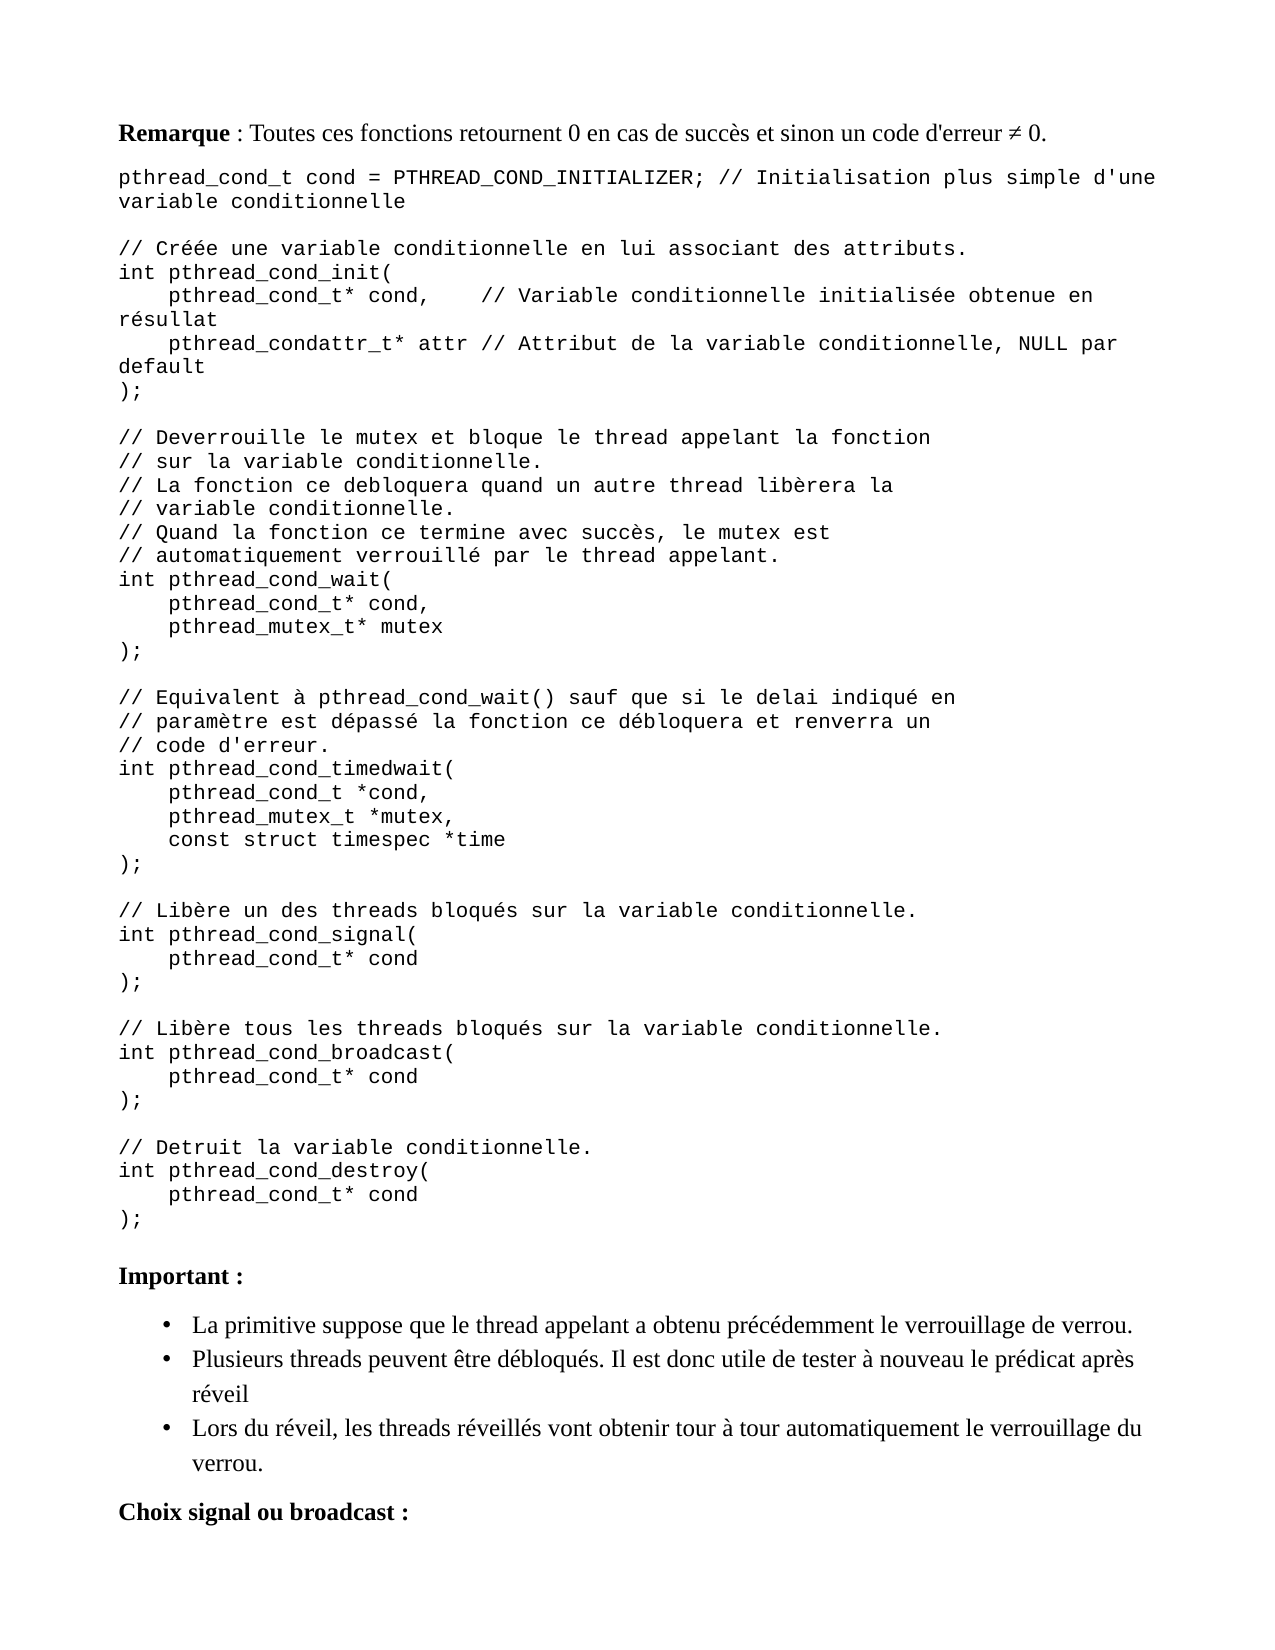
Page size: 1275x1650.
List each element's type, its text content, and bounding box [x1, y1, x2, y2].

text Remarque : Toutes ces fonctions retournent 0 en cas de succès et sinon un code d'erreur ≠ 0. [118, 118, 1157, 147]
text ); [118, 853, 1157, 877]
text pthread_mutex_t *mutex, [118, 806, 1157, 829]
text int pthread_cond_timedwait( [118, 758, 1157, 782]
text // Detruit la variable conditionnelle. [118, 1137, 1157, 1160]
text // Libère un des threads bloqués sur la variable conditionnelle. [118, 900, 1157, 924]
text // code d'erreur. [118, 735, 1157, 758]
text ); [118, 380, 1157, 404]
text Choix signal ou broadcast : [118, 1497, 1157, 1526]
text // Quand la fonction ce termine avec succès, le mutex est [118, 522, 1157, 546]
list Plusieurs threads peuvent être débloqués. Il est donc utile de tester à nouveau le prédicat après réveil [162, 1344, 1157, 1407]
text // Libère tous les threads bloqués sur la variable conditionnelle. [118, 1018, 1157, 1042]
text pthread_cond_t* cond, [118, 593, 1157, 616]
text ); [118, 1208, 1157, 1231]
text pthread_mutex_t* mutex [118, 616, 1157, 640]
text // La fonction ce debloquera quand un autre thread libèrera la [118, 474, 1157, 498]
text // variable conditionnelle. [118, 498, 1157, 522]
text int pthread_cond_signal( [118, 924, 1157, 947]
text pthread_cond_t* cond, // Variable conditionnelle initialisée obtenue en résullat [118, 285, 1157, 333]
text int pthread_cond_init( [118, 262, 1157, 285]
list La primitive suppose que le thread appelant a obtenu précédemment le verrouillage de verrou. [162, 1310, 1157, 1338]
text int pthread_cond_destroy( [118, 1160, 1157, 1184]
text // Créée une variable conditionnelle en lui associant des attributs. [118, 238, 1157, 262]
text pthread_condattr_t* attr // Attribut de la variable conditionnelle, NULL par default [118, 333, 1157, 380]
text ); [118, 971, 1157, 995]
text pthread_cond_t *cond, [118, 782, 1157, 806]
text pthread_cond_t cond = PTHREAD_COND_INITIALIZER; // Initialisation plus simple d'une variable conditionnelle [118, 167, 1157, 214]
text // automatiquement verrouillé par le thread appelant. [118, 546, 1157, 569]
text // Deverrouille le mutex et bloque le thread appelant la fonction [118, 427, 1157, 451]
text ); [118, 1089, 1157, 1113]
text pthread_cond_t* cond [118, 947, 1157, 971]
text int pthread_cond_wait( [118, 569, 1157, 593]
text // Equivalent à pthread_cond_wait() sauf que si le delai indiqué en [118, 687, 1157, 711]
text // paramètre est dépassé la fonction ce débloquera et renverra un [118, 711, 1157, 735]
text ); [118, 640, 1157, 664]
text int pthread_cond_broadcast( [118, 1042, 1157, 1066]
text Important : [118, 1261, 1157, 1289]
text pthread_cond_t* cond [118, 1184, 1157, 1208]
text pthread_cond_t* cond [118, 1066, 1157, 1089]
list Lors du réveil, les threads réveillés vont obtenir tour à tour automatiquement le verrouillage du verrou. [162, 1413, 1157, 1476]
text const struct timespec *time [118, 829, 1157, 853]
text // sur la variable conditionnelle. [118, 451, 1157, 474]
